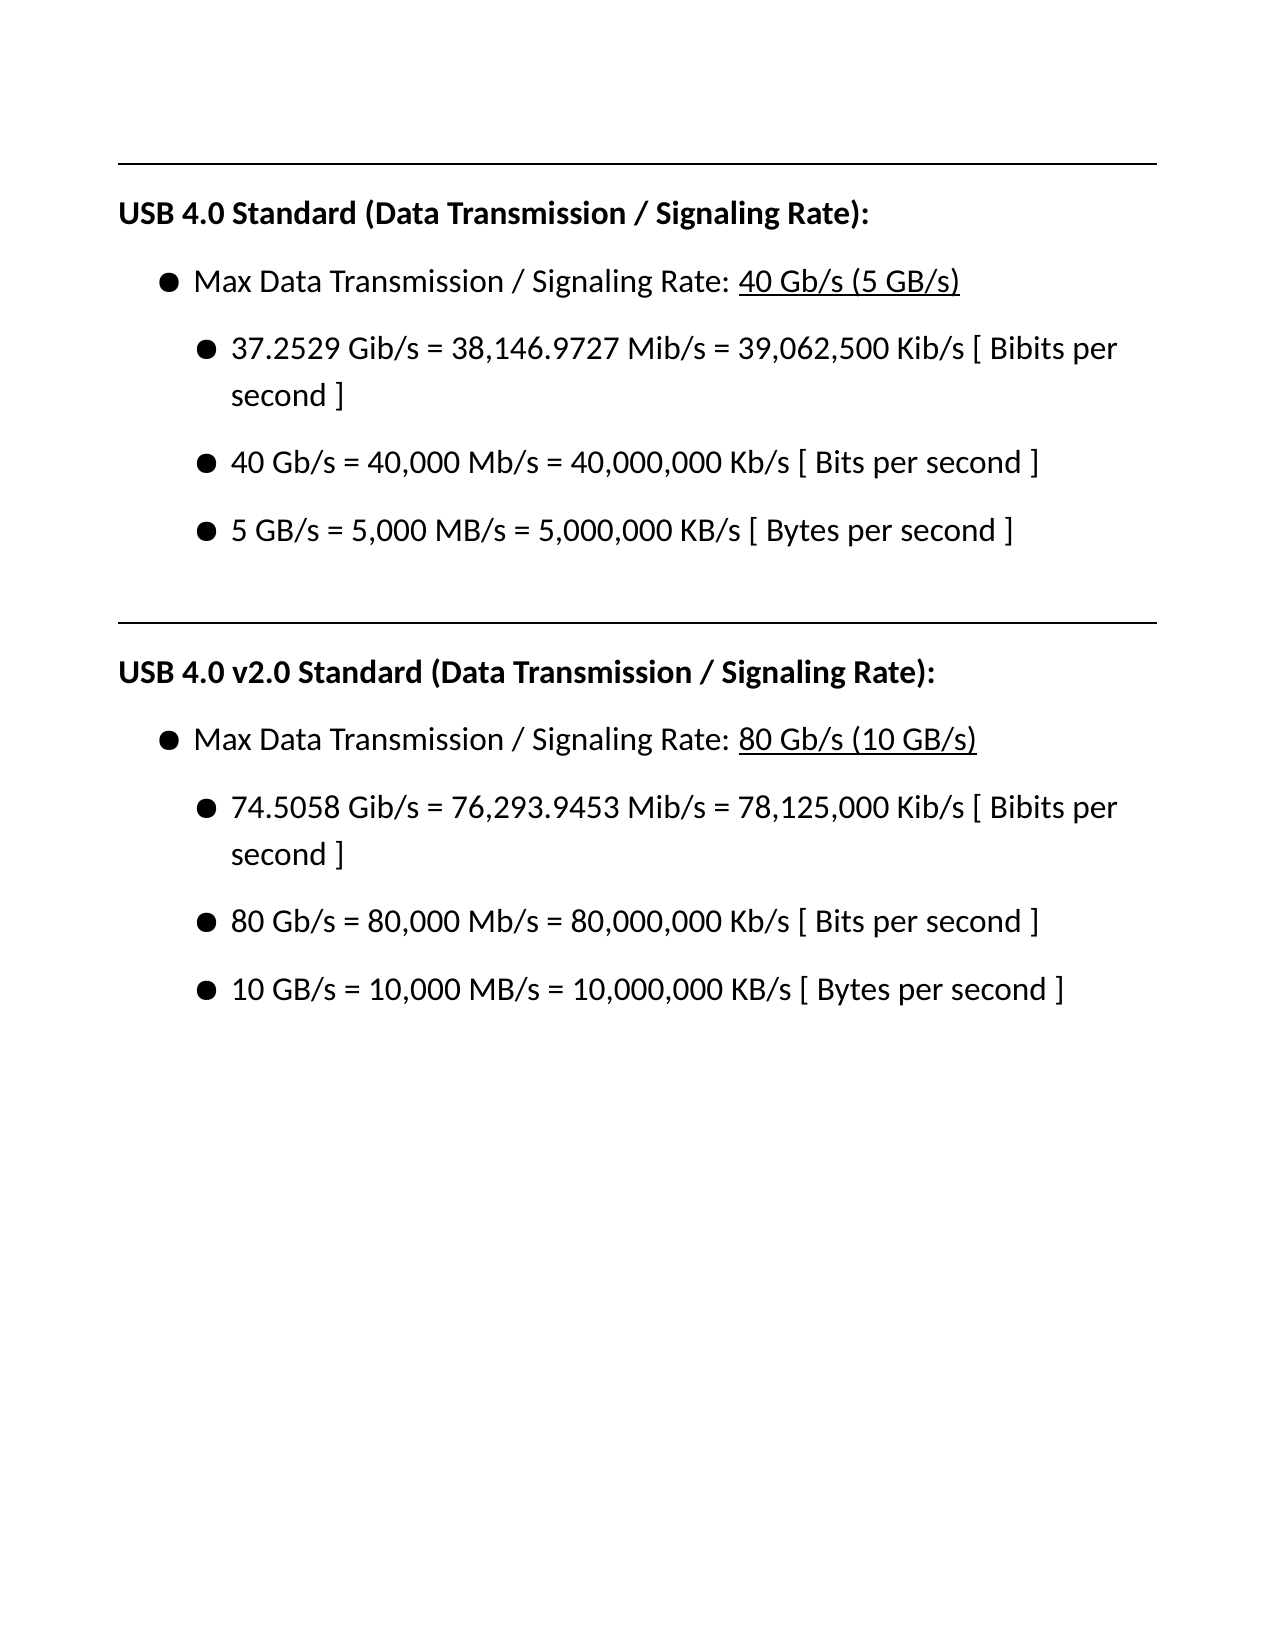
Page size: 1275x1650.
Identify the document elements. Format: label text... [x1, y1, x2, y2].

list 5 GB/s = 5,000 MB/s = 5,000,000 KB/s [ Bytes per second ] [193, 509, 1157, 550]
list 40 Gb/s = 40,000 Mb/s = 40,000,000 Kb/s [ Bits per second ] [193, 442, 1157, 482]
list Max Data Transmission / Signaling Rate: 80 Gb/s (10 GB/s) [156, 718, 1157, 759]
list Max Data Transmission / Signaling Rate: 40 Gb/s (5 GB/s) [156, 259, 1157, 300]
text USB 4.0 Standard (Data Transmission / Signaling Rate): [118, 192, 1157, 233]
list 80 Gb/s = 80,000 Mb/s = 80,000,000 Kb/s [ Bits per second ] [193, 900, 1157, 941]
text USB 4.0 v2.0 Standard (Data Transmission / Signaling Rate): [118, 651, 1157, 691]
list 10 GB/s = 10,000 MB/s = 10,000,000 KB/s [ Bytes per second ] [193, 968, 1157, 1008]
list 37.2529 Gib/s = 38,146.9727 Mib/s = 39,062,500 Kib/s [ Bibits per second ] [193, 327, 1157, 415]
list 74.5058 Gib/s = 76,293.9453 Mib/s = 78,125,000 Kib/s [ Bibits per second ] [193, 786, 1157, 873]
